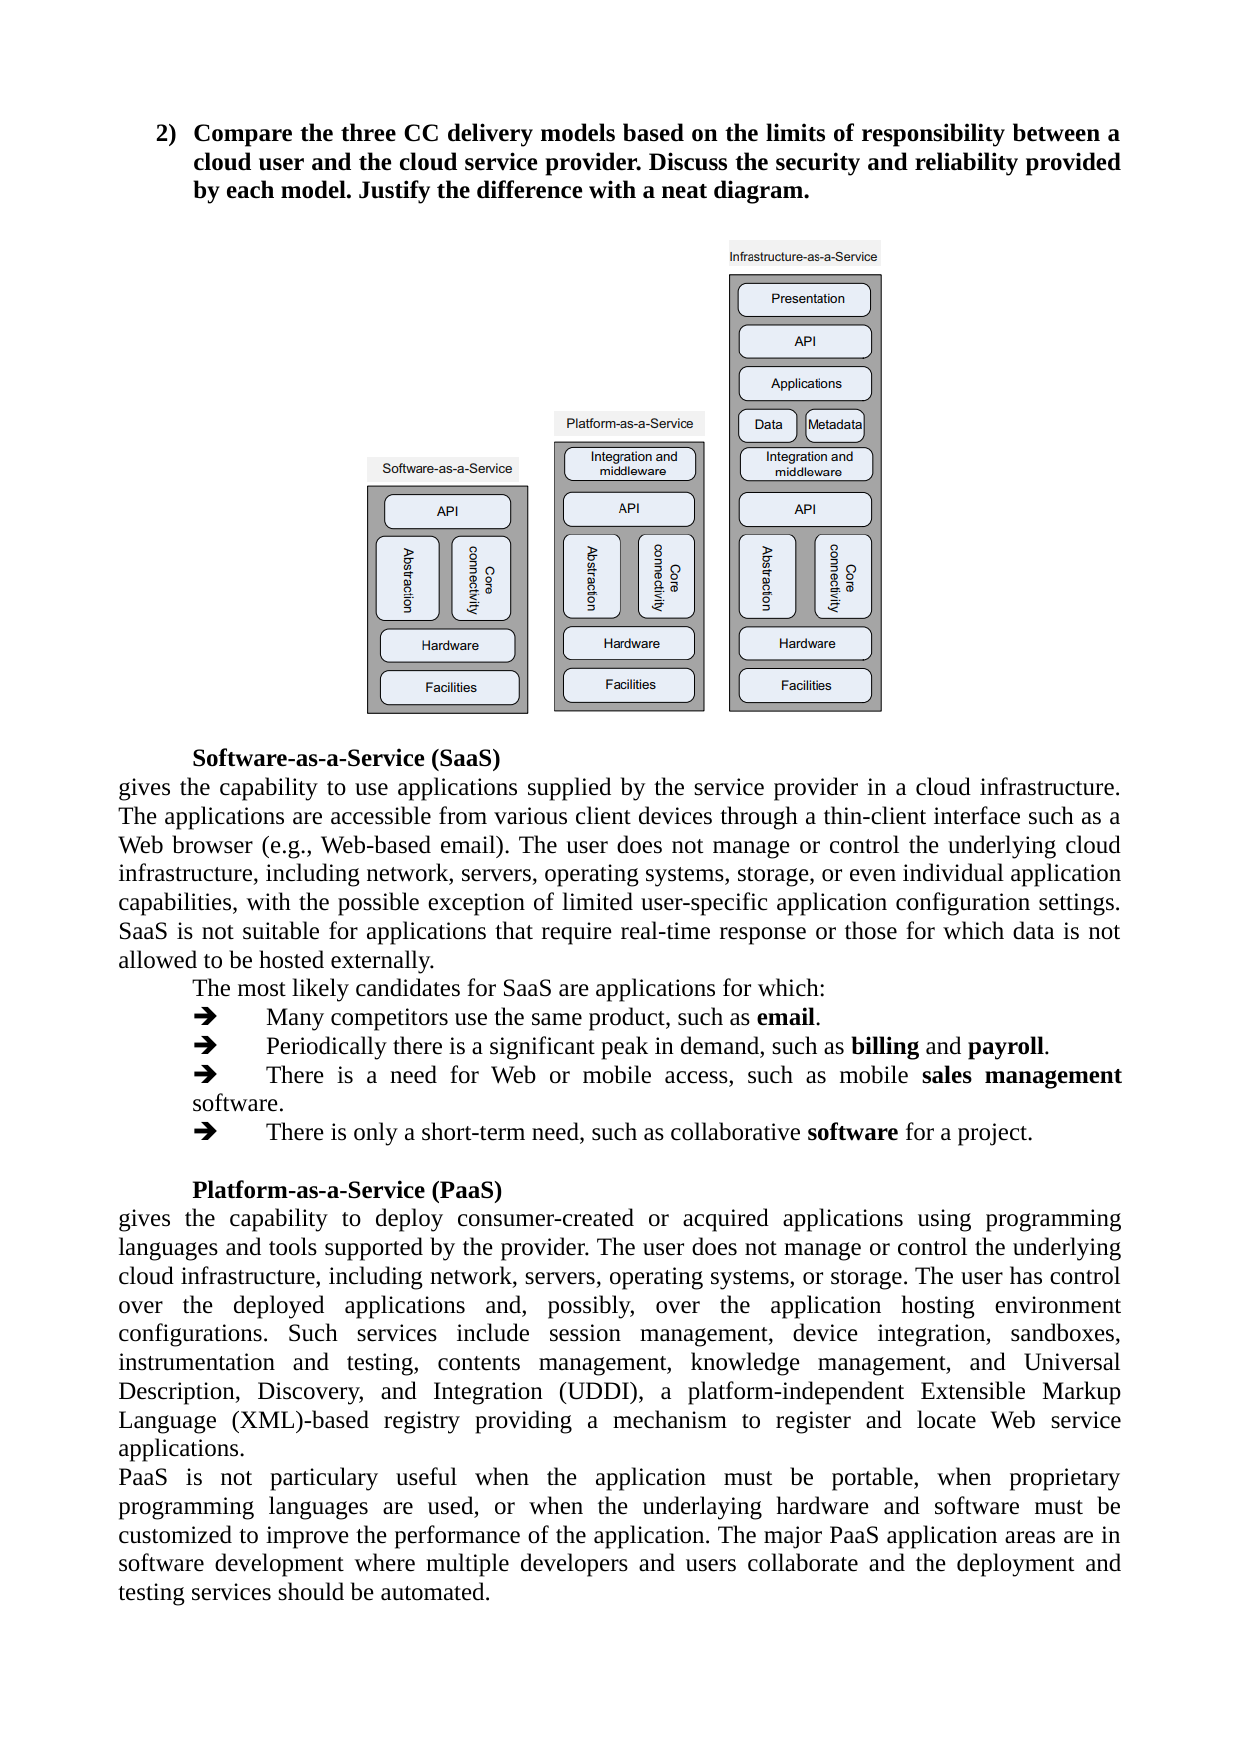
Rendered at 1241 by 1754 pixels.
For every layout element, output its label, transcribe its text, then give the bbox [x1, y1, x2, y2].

list Periodically there is a significant peak in demand, such as billing and payroll. [192, 1031, 1122, 1060]
text gives the capability to use applications supplied by the service provider in a cloud infrastructure. The applications are accessible from various client devices through a thin-client interface such as a Web browser (e.g., Web-based email). The user does not manage or control the underlying cloud infrastructure, including network, servers, operating systems, storage, or even individual application capabilities, with the possible exception of limited user-specific application configuration settings. SaaS is not suitable for applications that require real-time response or those for which data is not allowed to be hosted externally. [118, 772, 1122, 973]
list There is a need for Web or mobile access, such as mobile sales management software. [192, 1060, 1122, 1117]
text gives the capability to deploy consumer-created or acquired applications using programming languages and tools supported by the provider. The user does not manage or control the underlying cloud infrastructure, including network, servers, operating systems, or storage. The user has control over the deployed applications and, possibly, over the application hosting environment configurations. Such services include session management, device integration, sandboxes, instrumentation and testing, contents management, knowledge management, and Universal Description, Discovery, and Integration (UDDI), a platform-independent Extensible Markup Language (XML)-based registry providing a mechanism to register and locate Web service applications. [118, 1203, 1122, 1462]
list Many competitors use the same product, such as email. [192, 1002, 1122, 1031]
text PaaS is not particulary useful when the application must be portable, when proprietary programming languages are used, or when the underlaying hardware and software must be customized to improve the performance of the application. The major PaaS application areas are in software development where multiple developers and users collaborate and the deployment and testing services should be automated. [118, 1462, 1122, 1606]
text The most likely candidates for SaaS are applications for which: [192, 973, 1122, 1002]
text Software-as-a-Service (SaaS) [192, 743, 1122, 772]
list There is only a short-term need, such as collaborative software for a project. [192, 1117, 1122, 1146]
text Platform-as-a-Service (PaaS) [192, 1175, 1122, 1203]
picture [356, 233, 884, 715]
list Compare the three CC delivery models based on the limits of responsibility between a cloud user and the cloud service provider. Discuss the security and reliability provided by each model. Justify the difference with a neat diagram. [156, 118, 1122, 204]
